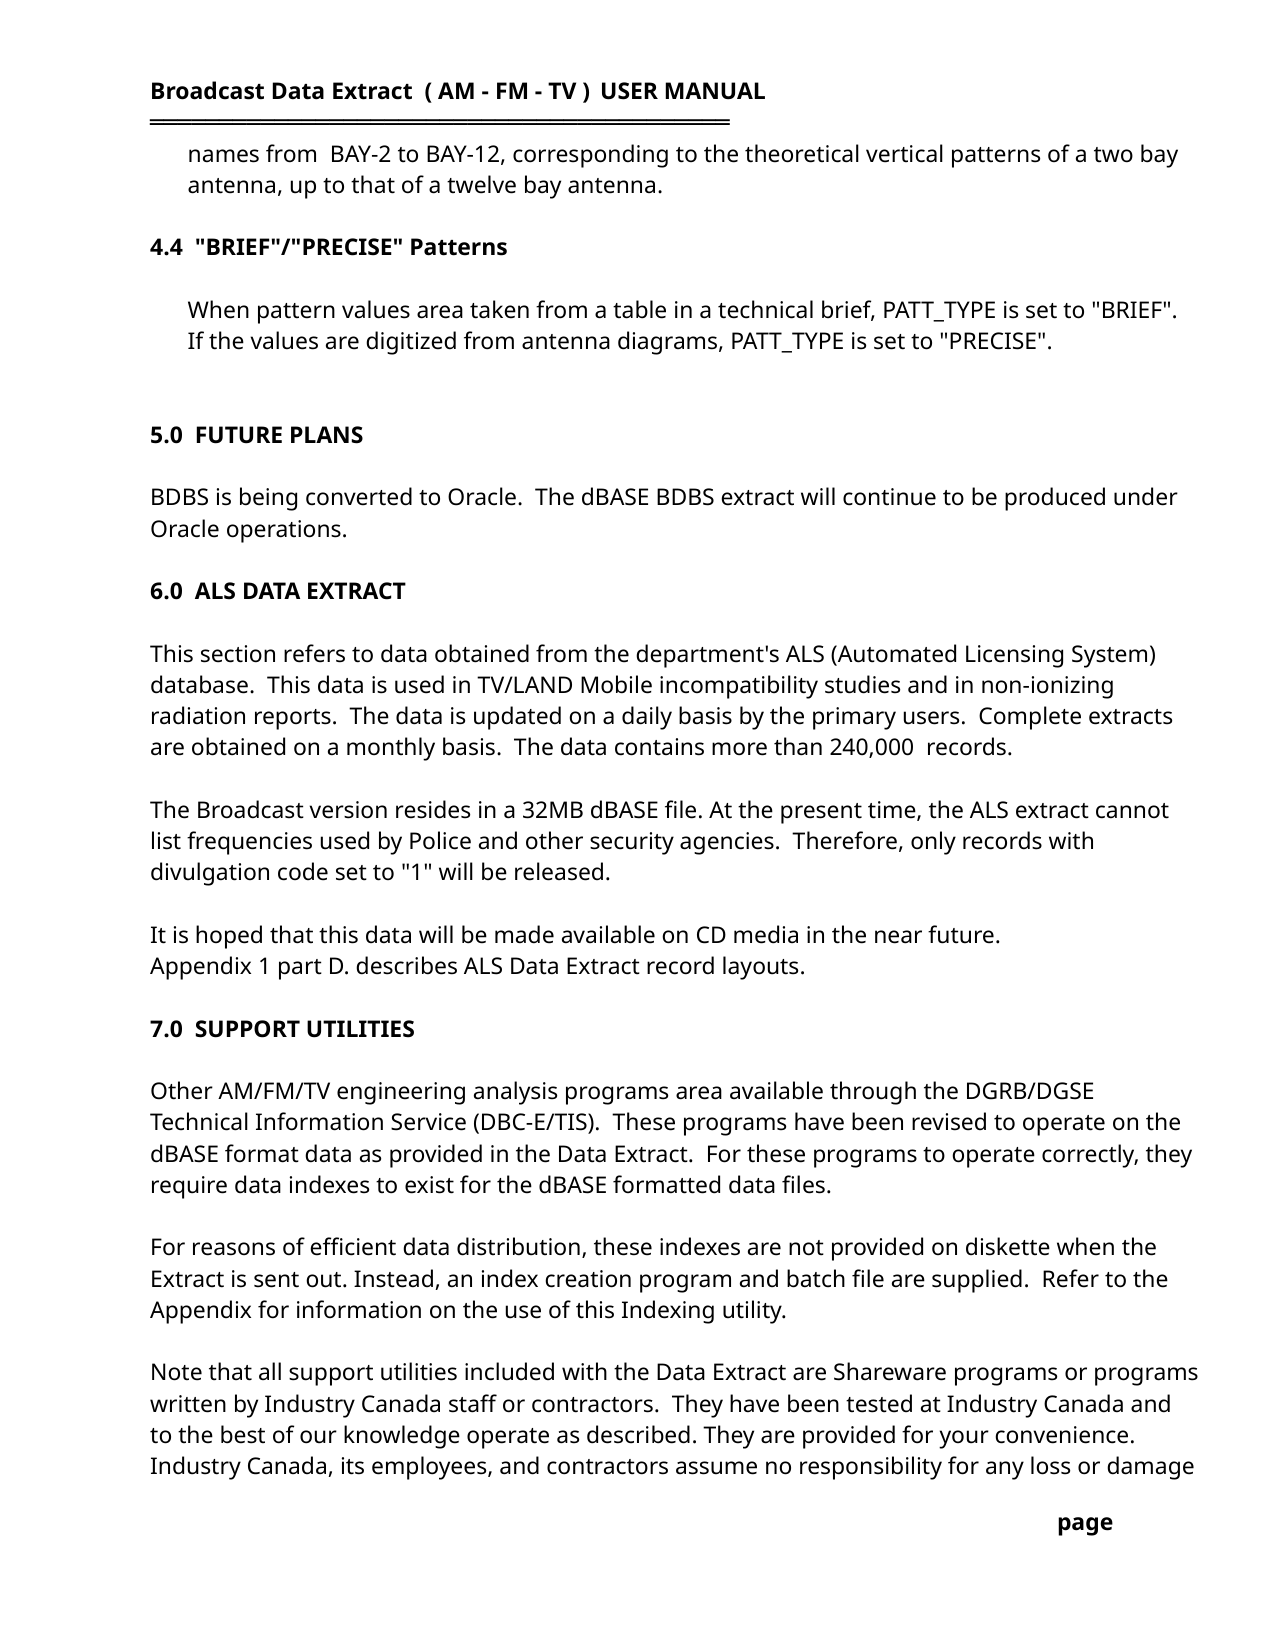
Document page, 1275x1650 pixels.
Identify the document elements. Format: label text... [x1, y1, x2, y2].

text 7.0 SUPPORT UTILITIES [150, 1012, 1200, 1044]
text It is hoped that this data will be made available on CD media in the near future. [150, 919, 1200, 950]
text 5.0 FUTURE PLANS [150, 419, 1200, 450]
text This section refers to data obtained from the department's ALS (Automated Licensing System) database. This data is used in TV/LAND Mobile incompatibility studies and in non-ionizing radiation reports. The data is updated on a daily basis by the primary users. Complete extracts are obtained on a monthly basis. The data contains more than 240,000 records. [150, 637, 1200, 762]
text When pattern values area taken from a table in a technical brief, PATT_TYPE is set to "BRIEF". If the values are digitized from antenna diagrams, PATT_TYPE is set to "PRECISE". [187, 294, 1200, 356]
text Appendix 1 part D. describes ALS Data Extract record layouts. [150, 950, 1200, 981]
text names from BAY-2 to BAY-12, corresponding to the theoretical vertical patterns of a two bay antenna, up to that of a twelve bay antenna. [187, 137, 1200, 200]
text 6.0 ALS DATA EXTRACT [150, 575, 1200, 606]
text For reasons of efficient data distribution, these indexes are not provided on diskette when the Extract is sent out. Instead, an index creation program and batch file are supplied. Refer to the Appendix for information on the use of this Indexing utility. [150, 1231, 1200, 1325]
text The Broadcast version resides in a 32MB dBASE file. At the present time, the ALS extract cannot list frequencies used by Police and other security agencies. Therefore, only records with divulgation code set to "1" will be released. [150, 794, 1200, 887]
text Note that all support utilities included with the Data Extract are Shareware programs or programs written by Industry Canada staff or contractors. They have been tested at Industry Canada and to the best of our knowledge operate as described. They are provided for your convenience. Industry Canada, its employees, and contractors assume no responsibility for any loss or damage [150, 1356, 1200, 1481]
text BDBS is being converted to Oracle. The dBASE BDBS extract will continue to be produced under Oracle operations. [150, 481, 1200, 544]
text Other AM/FM/TV engineering analysis programs area available through the DGRB/DGSE Technical Information Service (DBC-E/TIS). These programs have been revised to operate on the dBASE format data as provided in the Data Extract. For these programs to operate correctly, they require data indexes to exist for the dBASE formatted data files. [150, 1075, 1200, 1200]
text 4.4 "BRIEF"/"PRECISE" Patterns [150, 231, 1200, 262]
